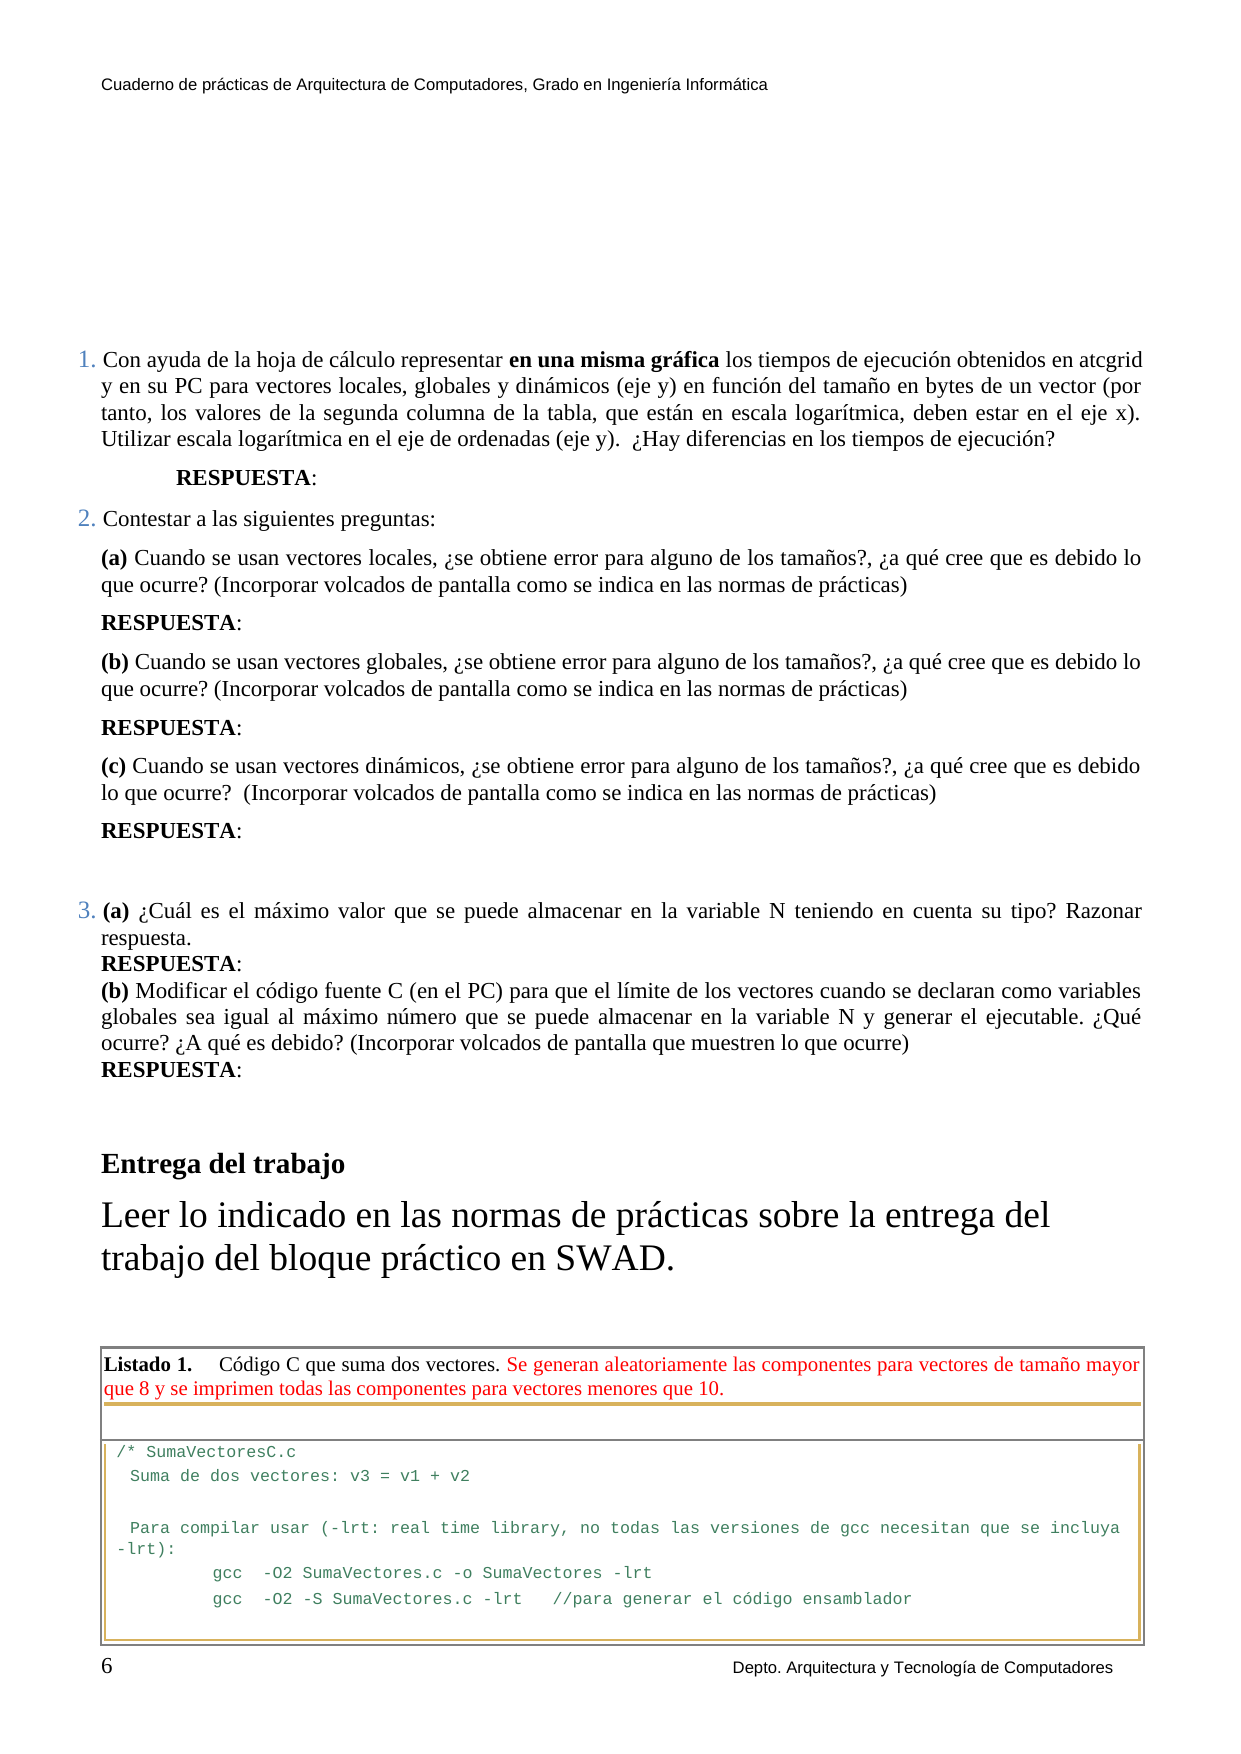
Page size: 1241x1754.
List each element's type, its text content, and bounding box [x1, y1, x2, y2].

list RESPUESTA: [101, 713, 1143, 740]
table_header Listado 1. Código C que suma dos vectores. Se generan aleatoriamente las componentes para vectores de tamaño mayor que 8 y se imprimen todas las componentes para vectores menores que 10. [102, 1349, 1143, 1439]
list RESPUESTA: [176, 464, 1143, 491]
text RESPUESTA: [101, 1056, 1143, 1082]
list Contestar a las siguientes preguntas: [71, 503, 1143, 532]
list (a) Cuando se usan vectores locales, ¿se obtiene error para alguno de los tamaños?, ¿a qué cree que es debido lo que ocurre? (Incorporar volcados de pantalla como se indica en las normas de prácticas) [101, 544, 1143, 597]
list RESPUESTA: [101, 818, 1143, 844]
list RESPUESTA: [101, 609, 1143, 636]
text RESPUESTA: [101, 950, 1143, 977]
text (b) Modificar el código fuente C (en el PC) para que el límite de los vectores cuando se declaran como variables globales sea igual al máximo número que se puede almacenar en la variable N y generar el ejecutable. ¿Qué ocurre? ¿A qué es debido? (Incorporar volcados de pantalla que muestren lo que ocurre) [101, 977, 1143, 1056]
list (a) ¿Cuál es el máximo valor que se puede almacenar en la variable N teniendo en cuenta su tipo? Razonar respuesta. [71, 895, 1143, 950]
subtitle Entrega del trabajo [101, 1146, 1143, 1179]
list (b) Cuando se usan vectores globales, ¿se obtiene error para alguno de los tamaños?, ¿a qué cree que es debido lo que ocurre? (Incorporar volcados de pantalla como se indica en las normas de prácticas) [101, 648, 1143, 701]
table_cell /* SumaVectoresC.c Suma de dos vectores: v3 = v1 + v2 Para compilar usar (-lrt: real time library, no todas las versiones de gcc necesitan que se incluya -lrt): gcc -O2 SumaVectores.c -o SumaVectores -lrt gcc -O2 -S SumaVectores.c -lrt //para generar el código ensamblador [102, 1441, 1143, 1644]
text Leer lo indicado en las normas de prácticas sobre la entrega del trabajo del bloque práctico en SWAD. [101, 1192, 1143, 1278]
list (c) Cuando se usan vectores dinámicos, ¿se obtiene error para alguno de los tamaños?, ¿a qué cree que es debido lo que ocurre? (Incorporar volcados de pantalla como se indica en las normas de prácticas) [101, 752, 1143, 805]
list Con ayuda de la hoja de cálculo representar en una misma gráfica los tiempos de ejecución obtenidos en atcgrid y en su PC para vectores locales, globales y dinámicos (eje y) en función del tamaño en bytes de un vector (por tanto, los valores de la segunda columna de la tabla, que están en escala logarítmica, deben estar en el eje x). Utilizar escala logarítmica en el eje de ordenadas (eje y). ¿Hay diferencias en los tiempos de ejecución? [71, 344, 1143, 452]
